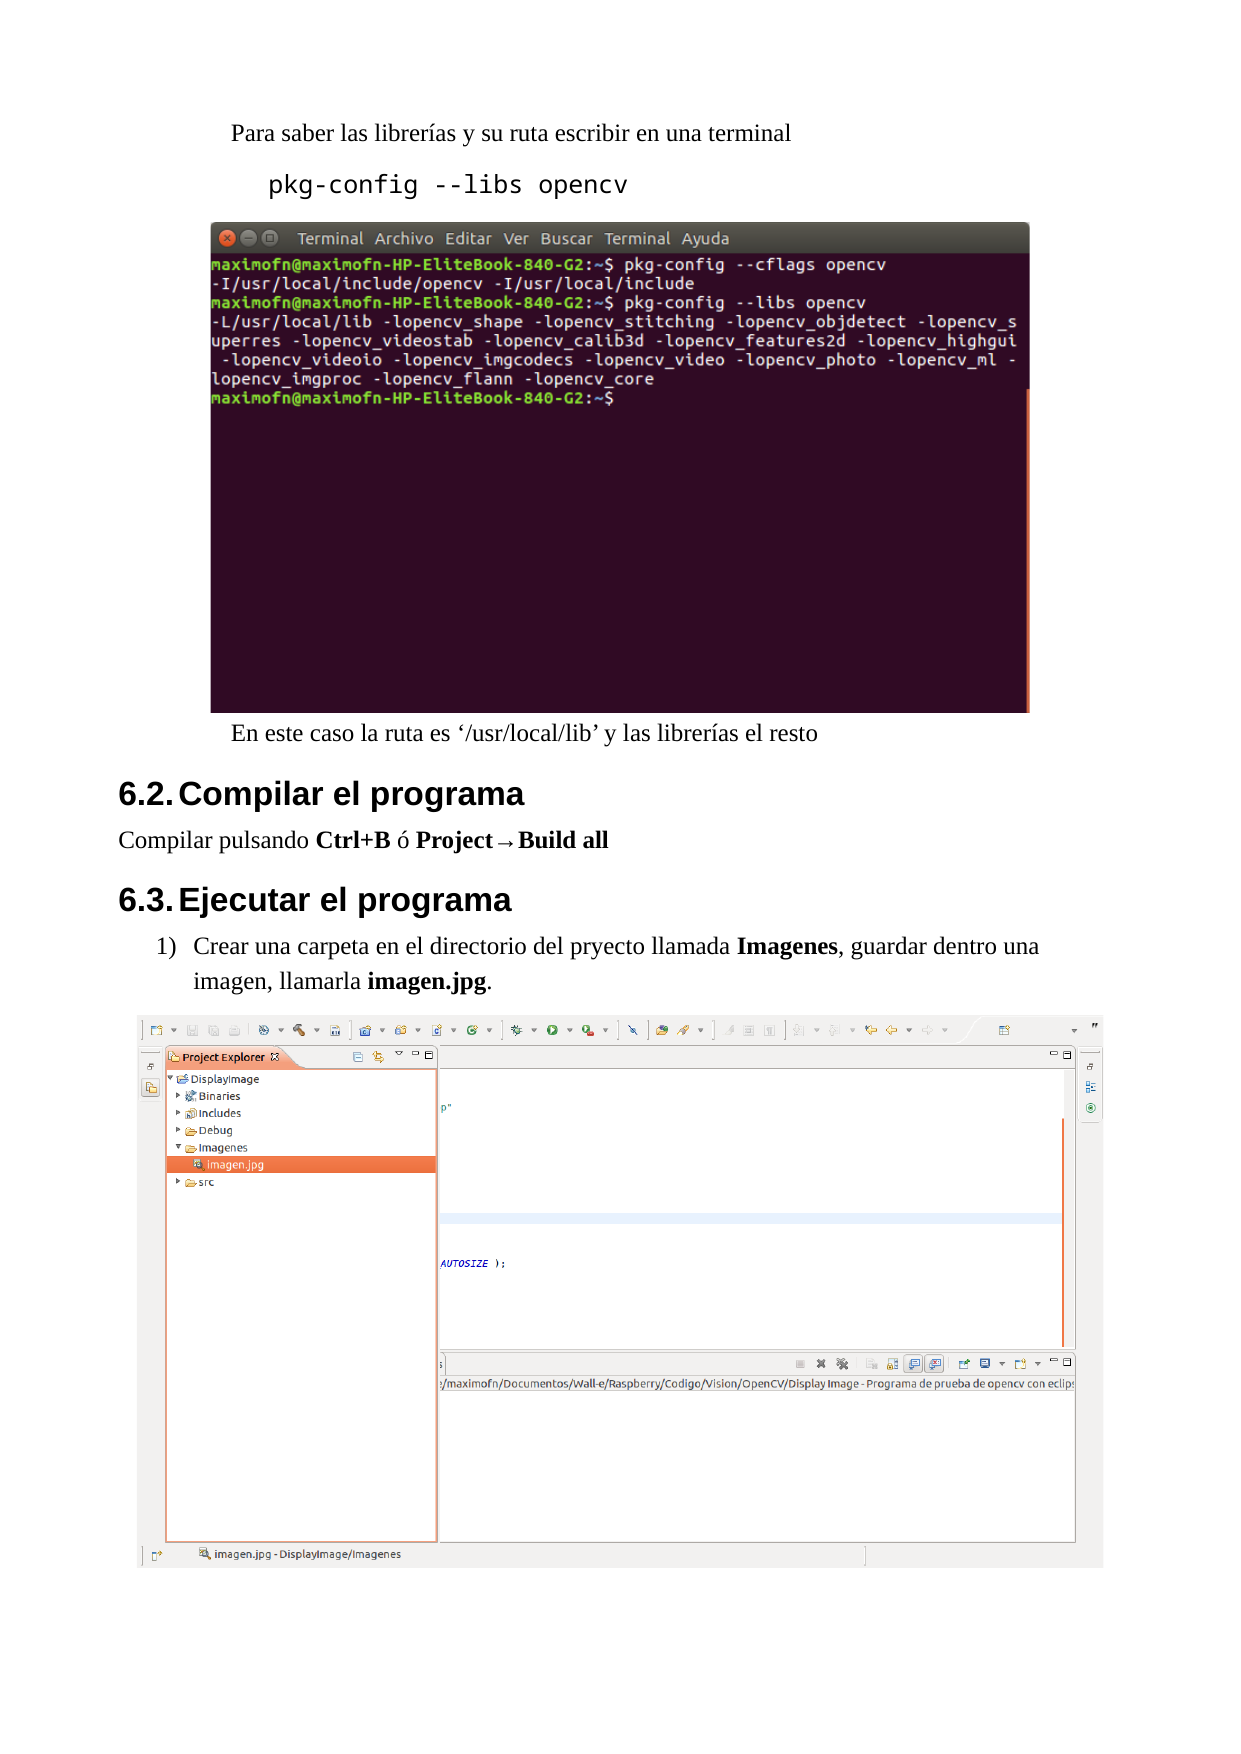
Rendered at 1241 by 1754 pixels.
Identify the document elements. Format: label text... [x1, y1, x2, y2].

picture [210, 222, 1030, 713]
subtitle Ejecutar el programa [118, 880, 1122, 919]
picture [136, 1015, 1104, 1568]
list pkg-config --libs opencv [231, 167, 1122, 201]
text Compilar pulsando Ctrl+B ó Project→Build all [118, 825, 1122, 854]
list Crear una carpeta en el directorio del pryecto llamada Imagenes, guardar dentro una imagen, llamarla imagen.jpg. [156, 931, 1122, 994]
subtitle Compilar el programa [118, 774, 1122, 812]
list Para saber las librerías y su ruta escribir en una terminal [193, 118, 1122, 147]
list En este caso la ruta es ‘/usr/local/lib’ y las librerías el resto [193, 223, 1122, 747]
